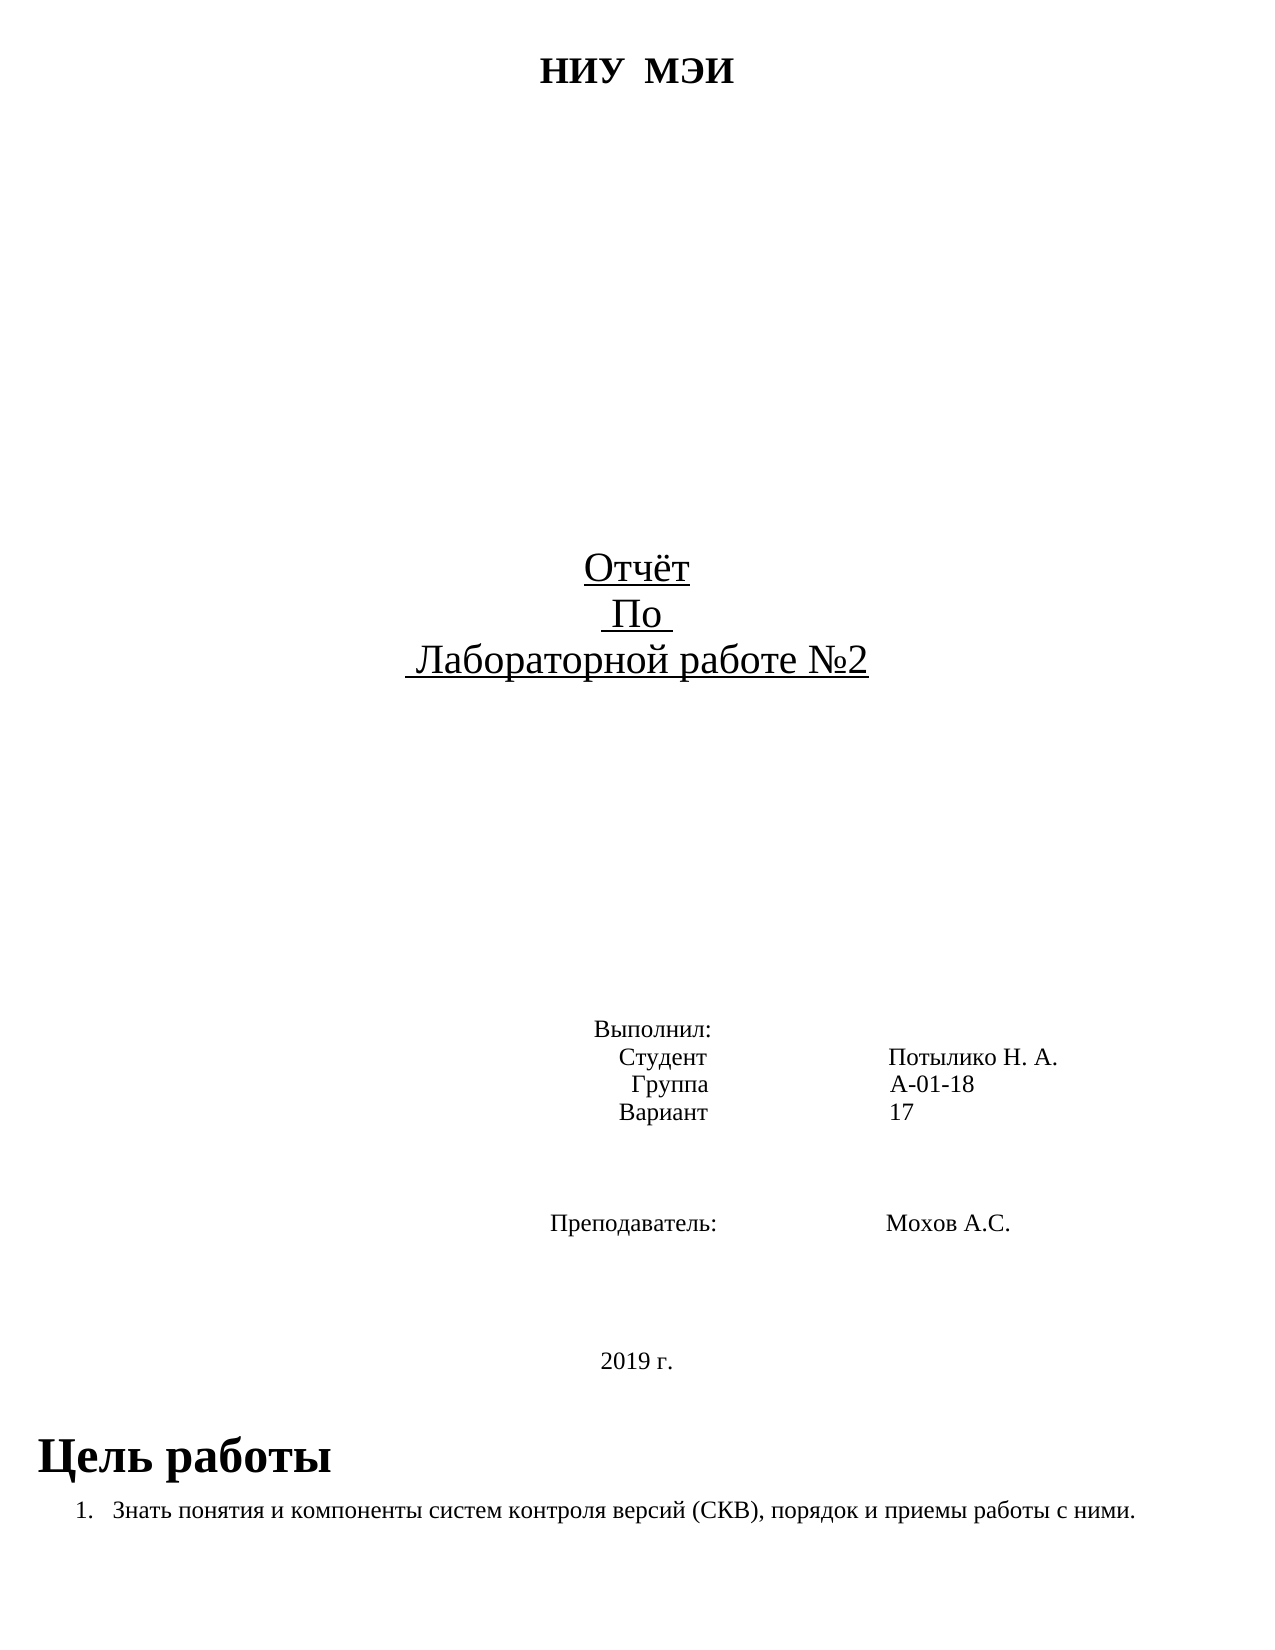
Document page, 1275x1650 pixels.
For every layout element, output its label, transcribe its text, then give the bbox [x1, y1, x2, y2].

text Отчёт [37, 544, 1236, 590]
subtitle Цель работы [37, 1428, 1236, 1483]
list Знать понятия и компоненты систем контроля версий (СКВ), порядок и приемы работы с ними. [75, 1496, 1236, 1523]
text 2019 г. [37, 1347, 1236, 1375]
text НИУ МЭИ [37, 50, 1236, 92]
text Группа А-01-18 [37, 1070, 1236, 1098]
text Преподаватель: Мохов А.С. [37, 1209, 1236, 1237]
text Лабораторной работе №2 [37, 636, 1236, 682]
text Выполнил: [37, 1015, 1236, 1043]
text Вариант 17 [37, 1098, 1236, 1126]
text Студент Потылико Н. А. [37, 1043, 1236, 1070]
text По [37, 590, 1236, 636]
